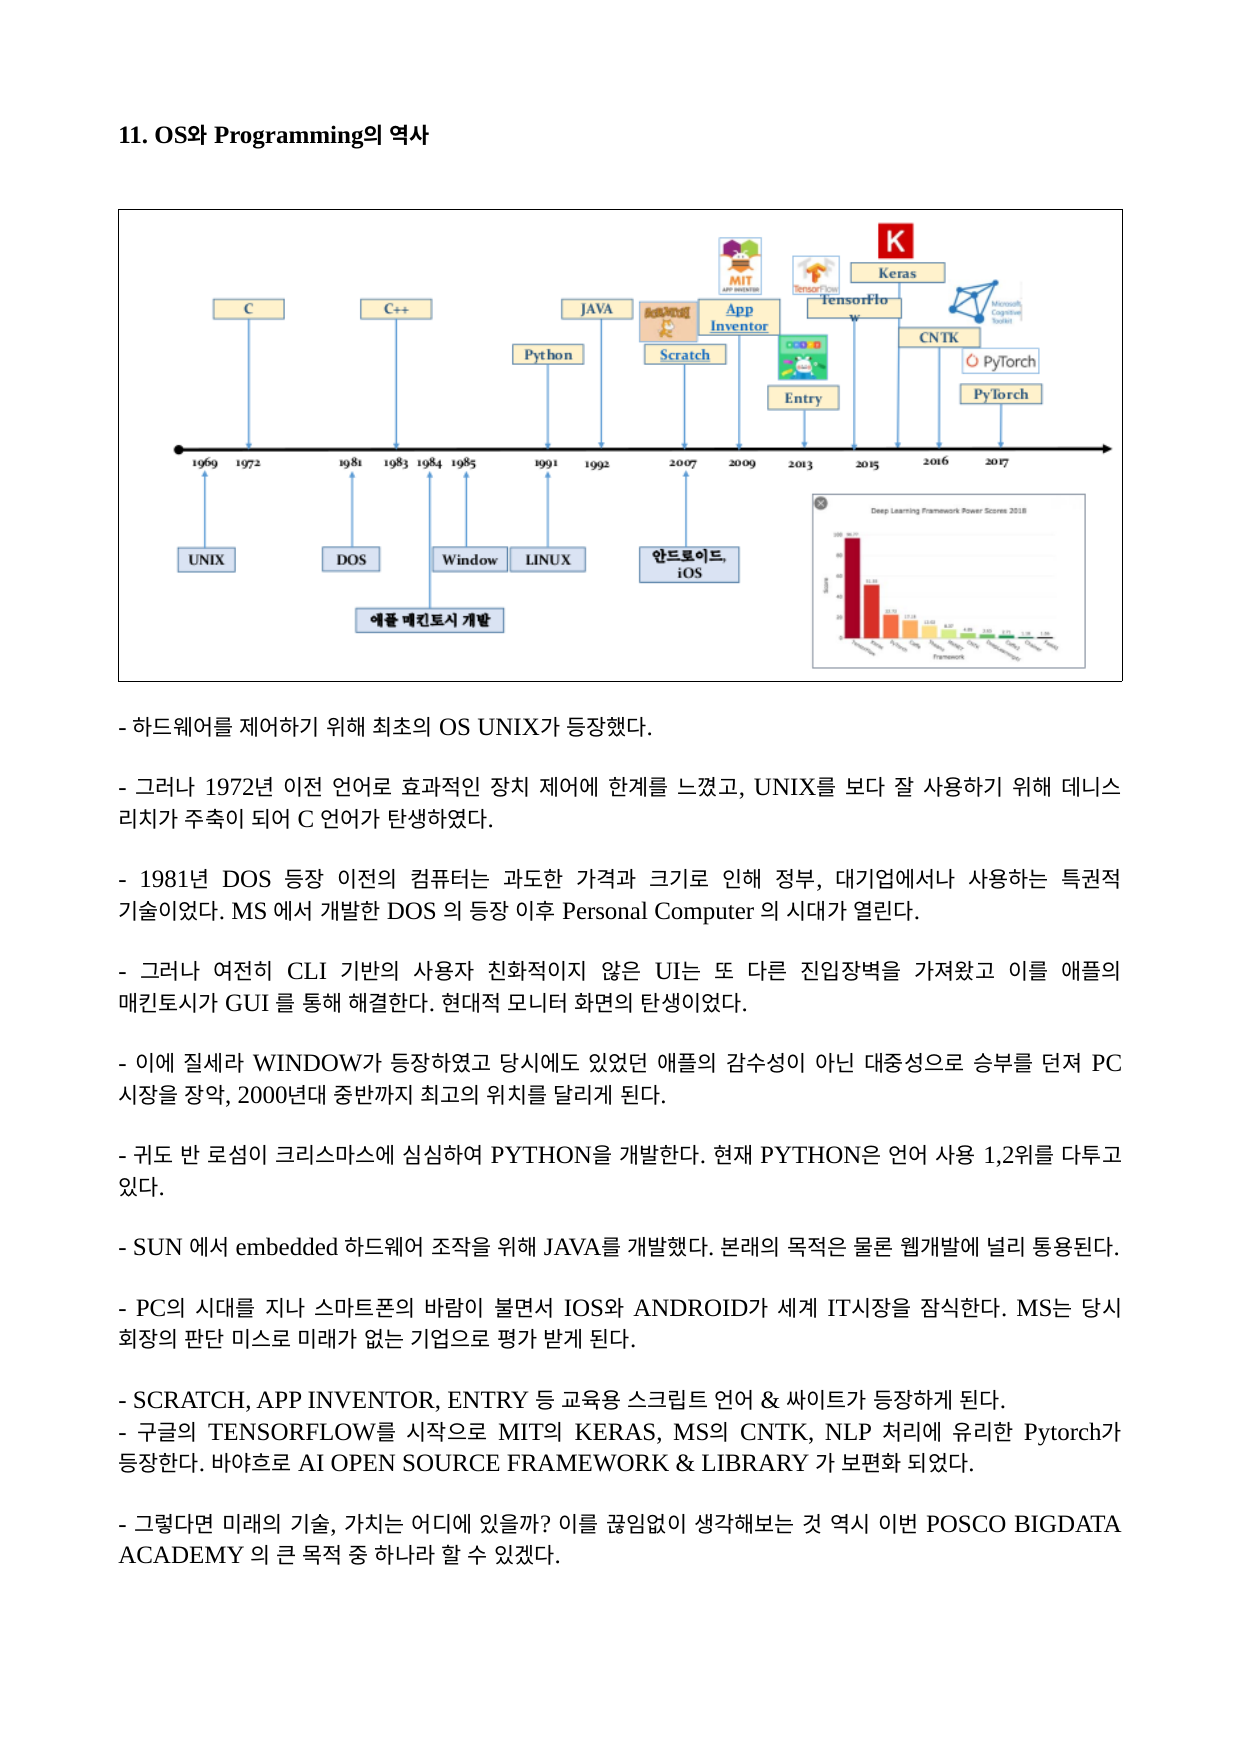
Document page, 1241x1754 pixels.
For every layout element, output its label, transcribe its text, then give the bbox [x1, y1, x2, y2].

picture [121, 212, 1119, 678]
text - 그러나 1972년 이전 언어로 효과적인 장치 제어에 한계를 느꼈고, UNIX를 보다 잘 사용하기 위해 데니스 리치가 주축이 되어 C 언어가 탄생하였다. [118, 770, 1122, 833]
text - 1981년 DOS 등장 이전의 컴퓨터는 과도한 가격과 크기로 인해 정부, 대기업에서나 사용하는 특권적 기술이었다. MS 에서 개발한 DOS 의 등장 이후 Personal Computer 의 시대가 열린다. [118, 862, 1122, 925]
text 11. OS와 Programming의 역사 [118, 118, 1122, 150]
text - SUN 에서 embedded 하드웨어 조작을 위해 JAVA를 개발했다. 본래의 목적은 물론 웹개발에 널리 통용된다. [118, 1230, 1122, 1262]
text - 하드웨어를 제어하기 위해 최초의 OS UNIX가 등장했다. [118, 709, 1122, 741]
text - 구글의 TENSORFLOW를 시작으로 MIT의 KERAS, MS의 CNTK, NLP 처리에 유리한 Pytorch가 등장한다. 바야흐로 AI OPEN SOURCE FRAMEWORK & LIBRARY 가 보편화 되었다. [118, 1414, 1122, 1478]
text - 귀도 반 로섬이 크리스마스에 심심하여 PYTHON을 개발한다. 현재 PYTHON은 언어 사용 1,2위를 다투고 있다. [118, 1138, 1122, 1202]
text - 이에 질세라 WINDOW가 등장하였고 당시에도 있었던 애플의 감수성이 아닌 대중성으로 승부를 던져 PC시장을 장악, 2000년대 중반까지 최고의 위치를 달리게 된다. [118, 1046, 1122, 1109]
text - 그러나 여전히 CLI 기반의 사용자 친화적이지 않은 UI는 또 다른 진입장벽을 가져왔고 이를 애플의 매킨토시가 GUI 를 통해 해결한다. 현대적 모니터 화면의 탄생이었다. [118, 954, 1122, 1017]
text - SCRATCH, APP INVENTOR, ENTRY 등 교육용 스크립트 언어 & 싸이트가 등장하게 된다. [118, 1383, 1122, 1414]
text - PC의 시대를 지나 스마트폰의 바람이 불면서 IOS와 ANDROID가 세계 IT시장을 잠식한다. MS는 당시 회장의 판단 미스로 미래가 없는 기업으로 평가 받게 된다. [118, 1291, 1122, 1354]
text - 그렇다면 미래의 기술, 가치는 어디에 있을까? 이를 끊임없이 생각해보는 것 역시 이번 POSCO BIGDATA ACADEMY 의 큰 목적 중 하나라 할 수 있겠다. [118, 1507, 1122, 1570]
